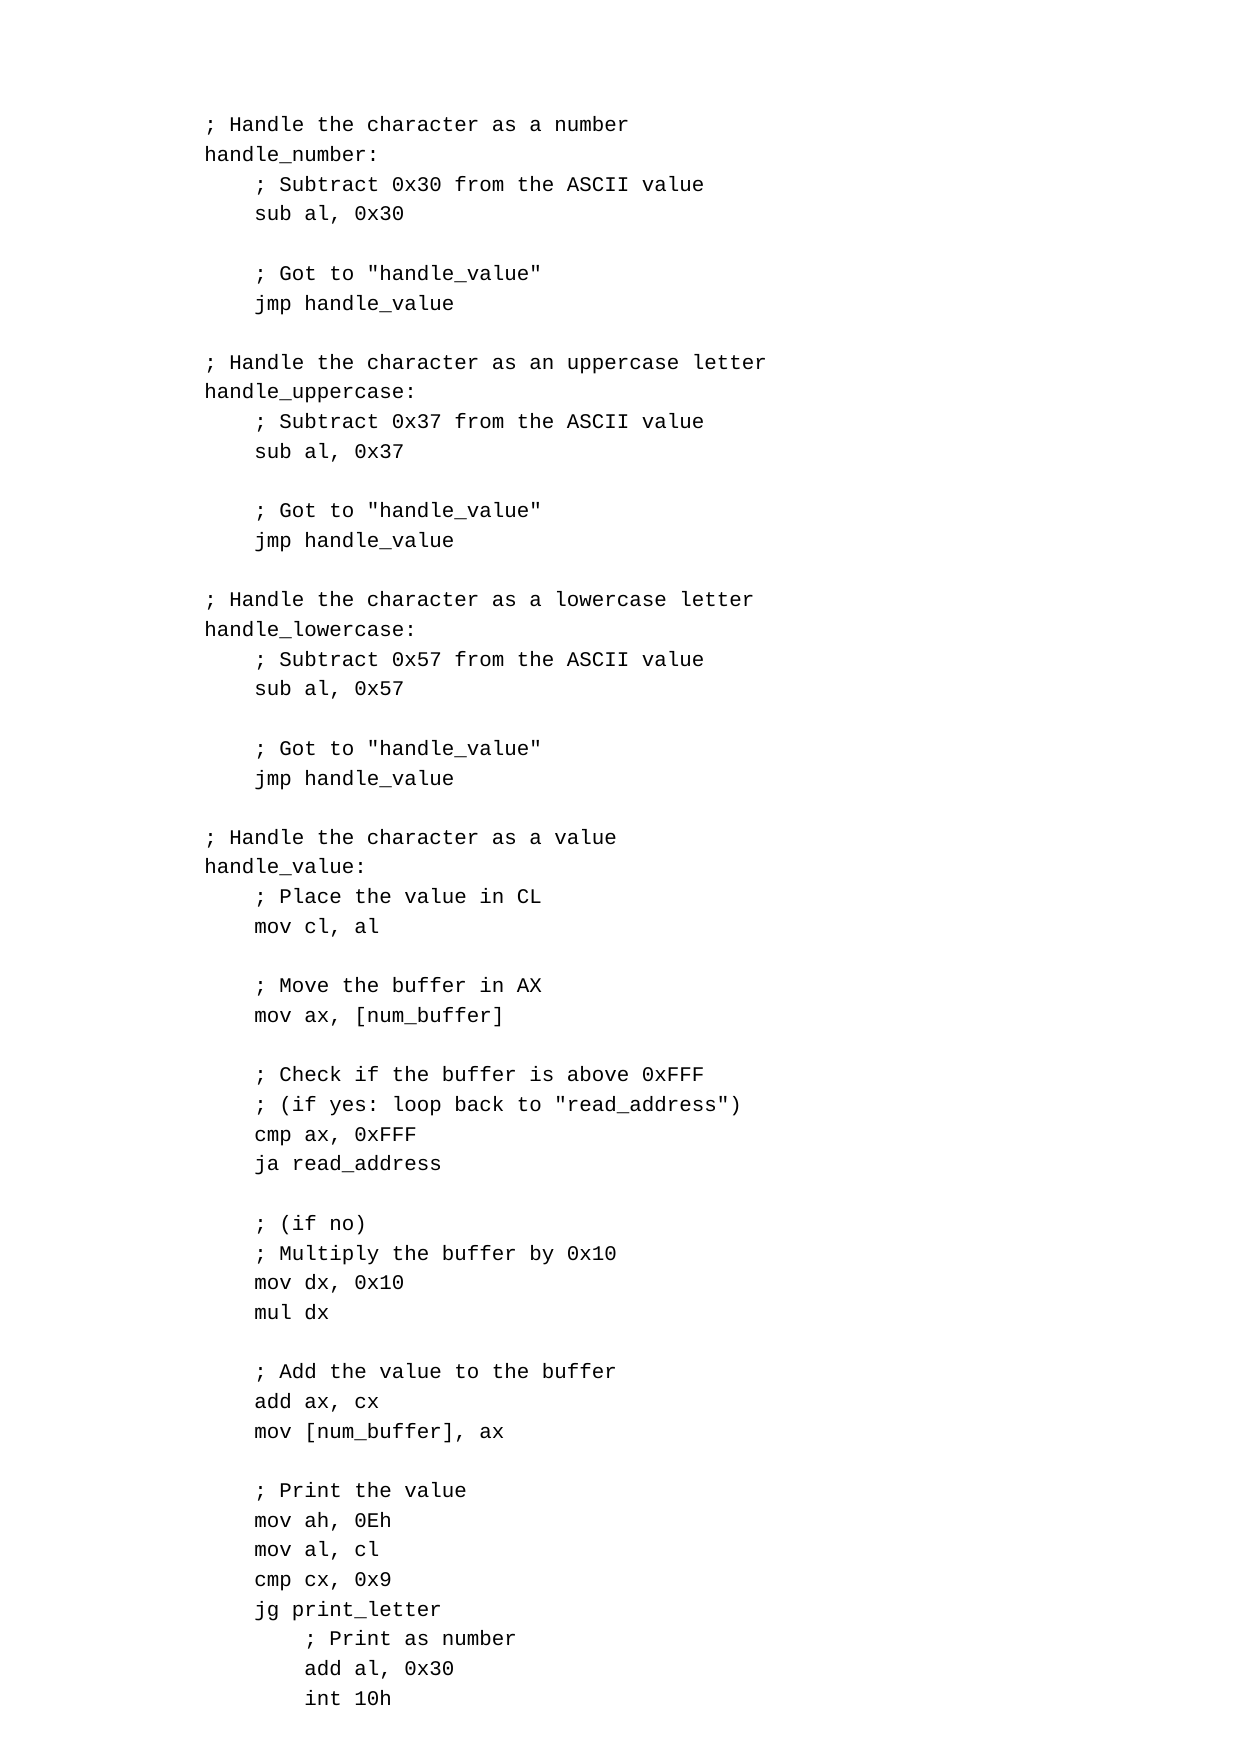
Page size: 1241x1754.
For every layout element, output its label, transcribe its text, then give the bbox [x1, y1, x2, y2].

text sub al, 0x57 [154, 672, 1086, 702]
text jg print_letter [154, 1593, 1086, 1622]
text ; Got to "handle_value" [154, 732, 1086, 761]
text ; Place the value in CL [154, 880, 1086, 910]
text ; Handle the character as a lowercase letter [154, 583, 1086, 613]
text mov ax, [num_buffer] [154, 999, 1086, 1029]
text ; Handle the character as a value [154, 821, 1086, 851]
text mov dx, 0x10 [154, 1266, 1086, 1296]
text ; Add the value to the buffer [154, 1355, 1086, 1385]
text ; Subtract 0x30 from the ASCII value [154, 168, 1086, 197]
text ; Move the buffer in AX [154, 969, 1086, 999]
text jmp handle_value [154, 524, 1086, 554]
text ; Multiply the buffer by 0x10 [154, 1236, 1086, 1266]
text mul dx [154, 1296, 1086, 1326]
text add ax, cx [154, 1385, 1086, 1414]
text handle_lowercase: [154, 613, 1086, 643]
text ; Print as number [154, 1622, 1086, 1652]
text ; Handle the character as an uppercase letter [154, 346, 1086, 376]
text mov [num_buffer], ax [154, 1414, 1086, 1444]
text mov al, cl [154, 1533, 1086, 1563]
text ; Print the value [154, 1474, 1086, 1504]
text sub al, 0x37 [154, 435, 1086, 464]
text mov cl, al [154, 910, 1086, 939]
text mov ah, 0Eh [154, 1504, 1086, 1533]
text sub al, 0x30 [154, 197, 1086, 227]
text ; Subtract 0x57 from the ASCII value [154, 643, 1086, 672]
text ja read_address [154, 1147, 1086, 1177]
text cmp cx, 0x9 [154, 1563, 1086, 1593]
text ; (if yes: loop back to "read_address") [154, 1088, 1086, 1118]
text handle_uppercase: [154, 376, 1086, 405]
text ; Check if the buffer is above 0xFFF [154, 1058, 1086, 1088]
text ; Got to "handle_value" [154, 257, 1086, 286]
text jmp handle_value [154, 286, 1086, 316]
text int 10h [154, 1682, 1086, 1711]
text handle_number: [154, 138, 1086, 168]
text ; Subtract 0x37 from the ASCII value [154, 405, 1086, 435]
text jmp handle_value [154, 761, 1086, 791]
text ; Got to "handle_value" [154, 494, 1086, 524]
text add al, 0x30 [154, 1652, 1086, 1682]
text ; (if no) [154, 1207, 1086, 1236]
text handle_value: [154, 851, 1086, 880]
text ; Handle the character as a number [154, 108, 1086, 138]
text cmp ax, 0xFFF [154, 1118, 1086, 1147]
